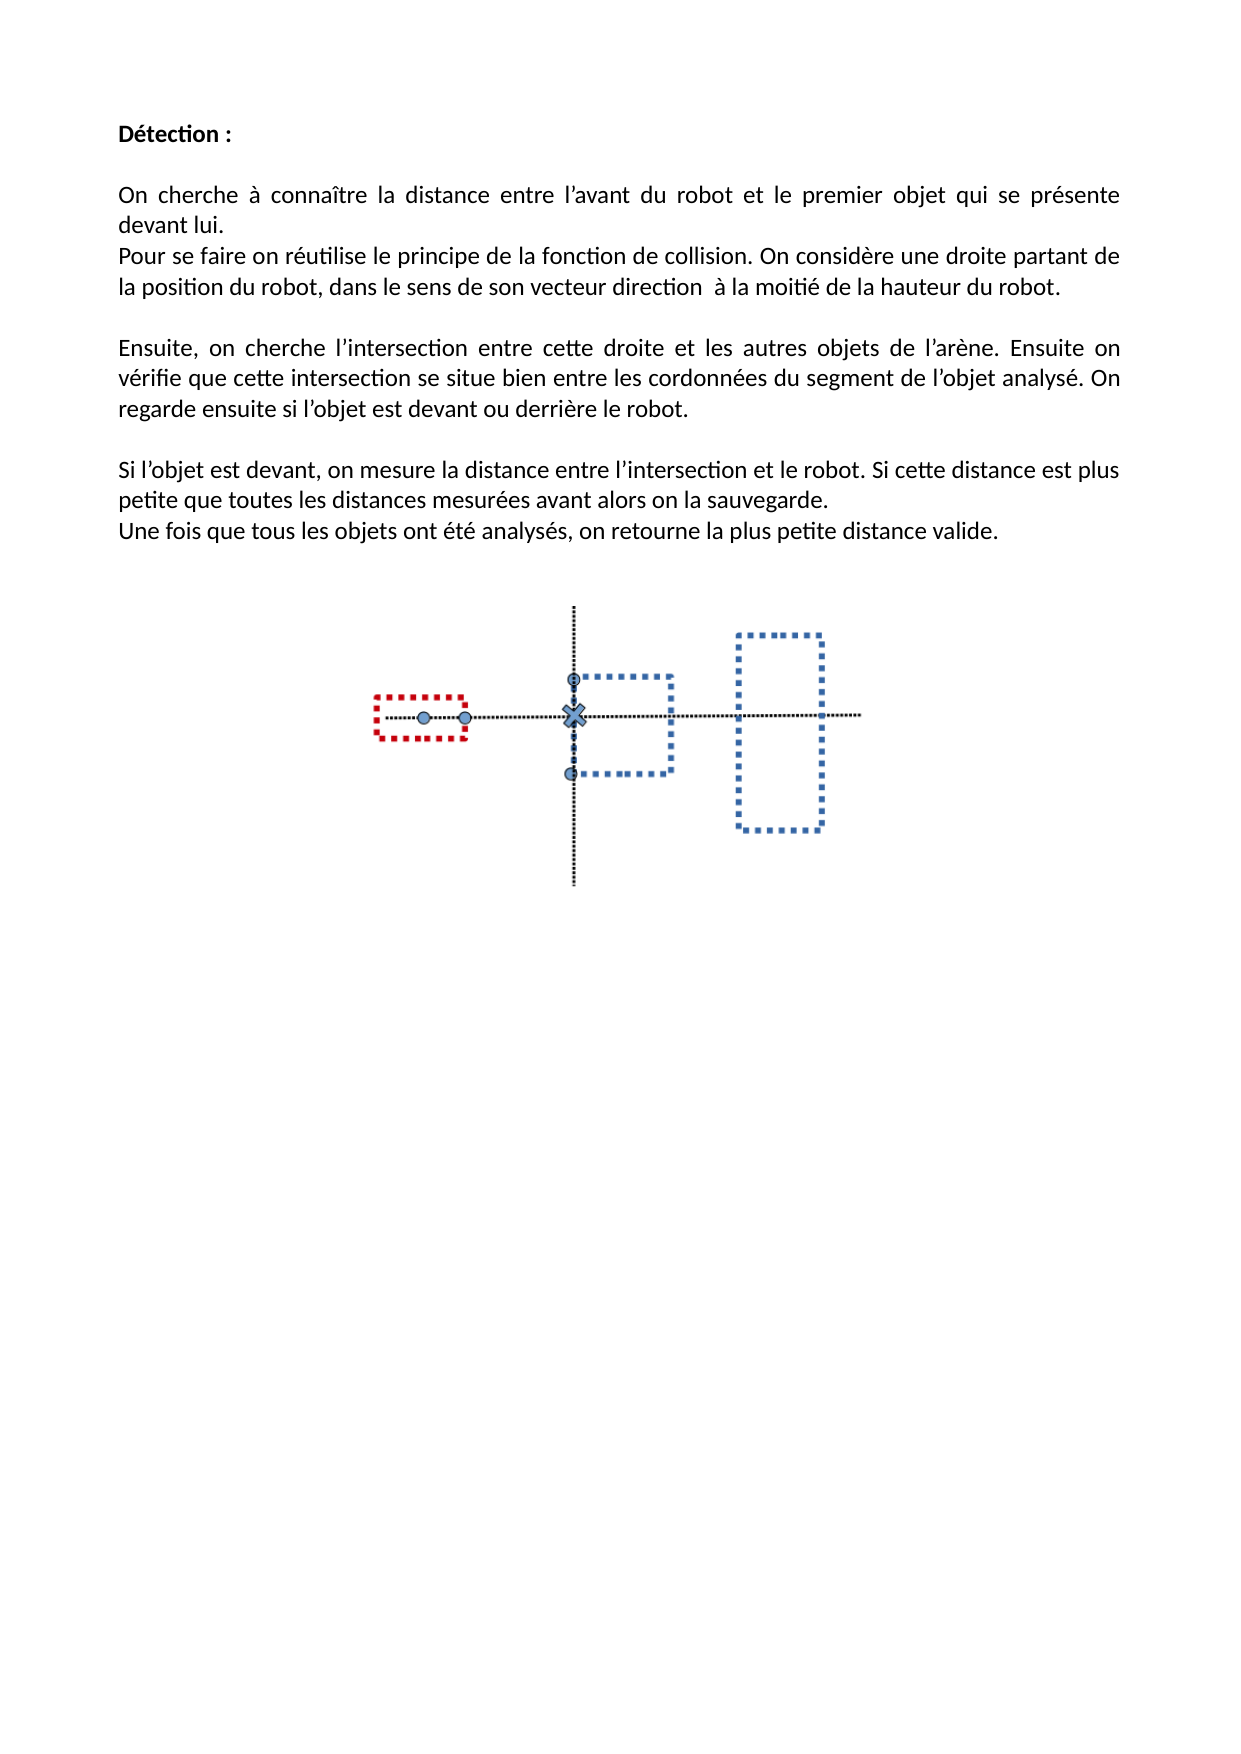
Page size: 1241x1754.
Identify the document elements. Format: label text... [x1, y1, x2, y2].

text Ensuite, on cherche l’intersection entre cette droite et les autres objets de l’arène. Ensuite on vérifie que cette intersection se situe bien entre les cordonnées du segment de l’objet analysé. On regarde ensuite si l’objet est devant ou derrière le robot. [118, 332, 1122, 423]
text Détection : [118, 118, 1122, 149]
text Si l’objet est devant, on mesure la distance entre l’intersection et le robot. Si cette distance est plus petite que toutes les distances mesurées avant alors on la sauvegarde. [118, 454, 1122, 515]
picture [361, 606, 879, 893]
text On cherche à connaître la distance entre l’avant du robot et le premier objet qui se présente devant lui. [118, 179, 1122, 240]
text Une fois que tous les objets ont été analysés, on retourne la plus petite distance valide. [118, 515, 1122, 545]
text Pour se faire on réutilise le principe de la fonction de collision. On considère une droite partant de la position du robot, dans le sens de son vecteur direction à la moitié de la hauteur du robot. [118, 240, 1122, 301]
